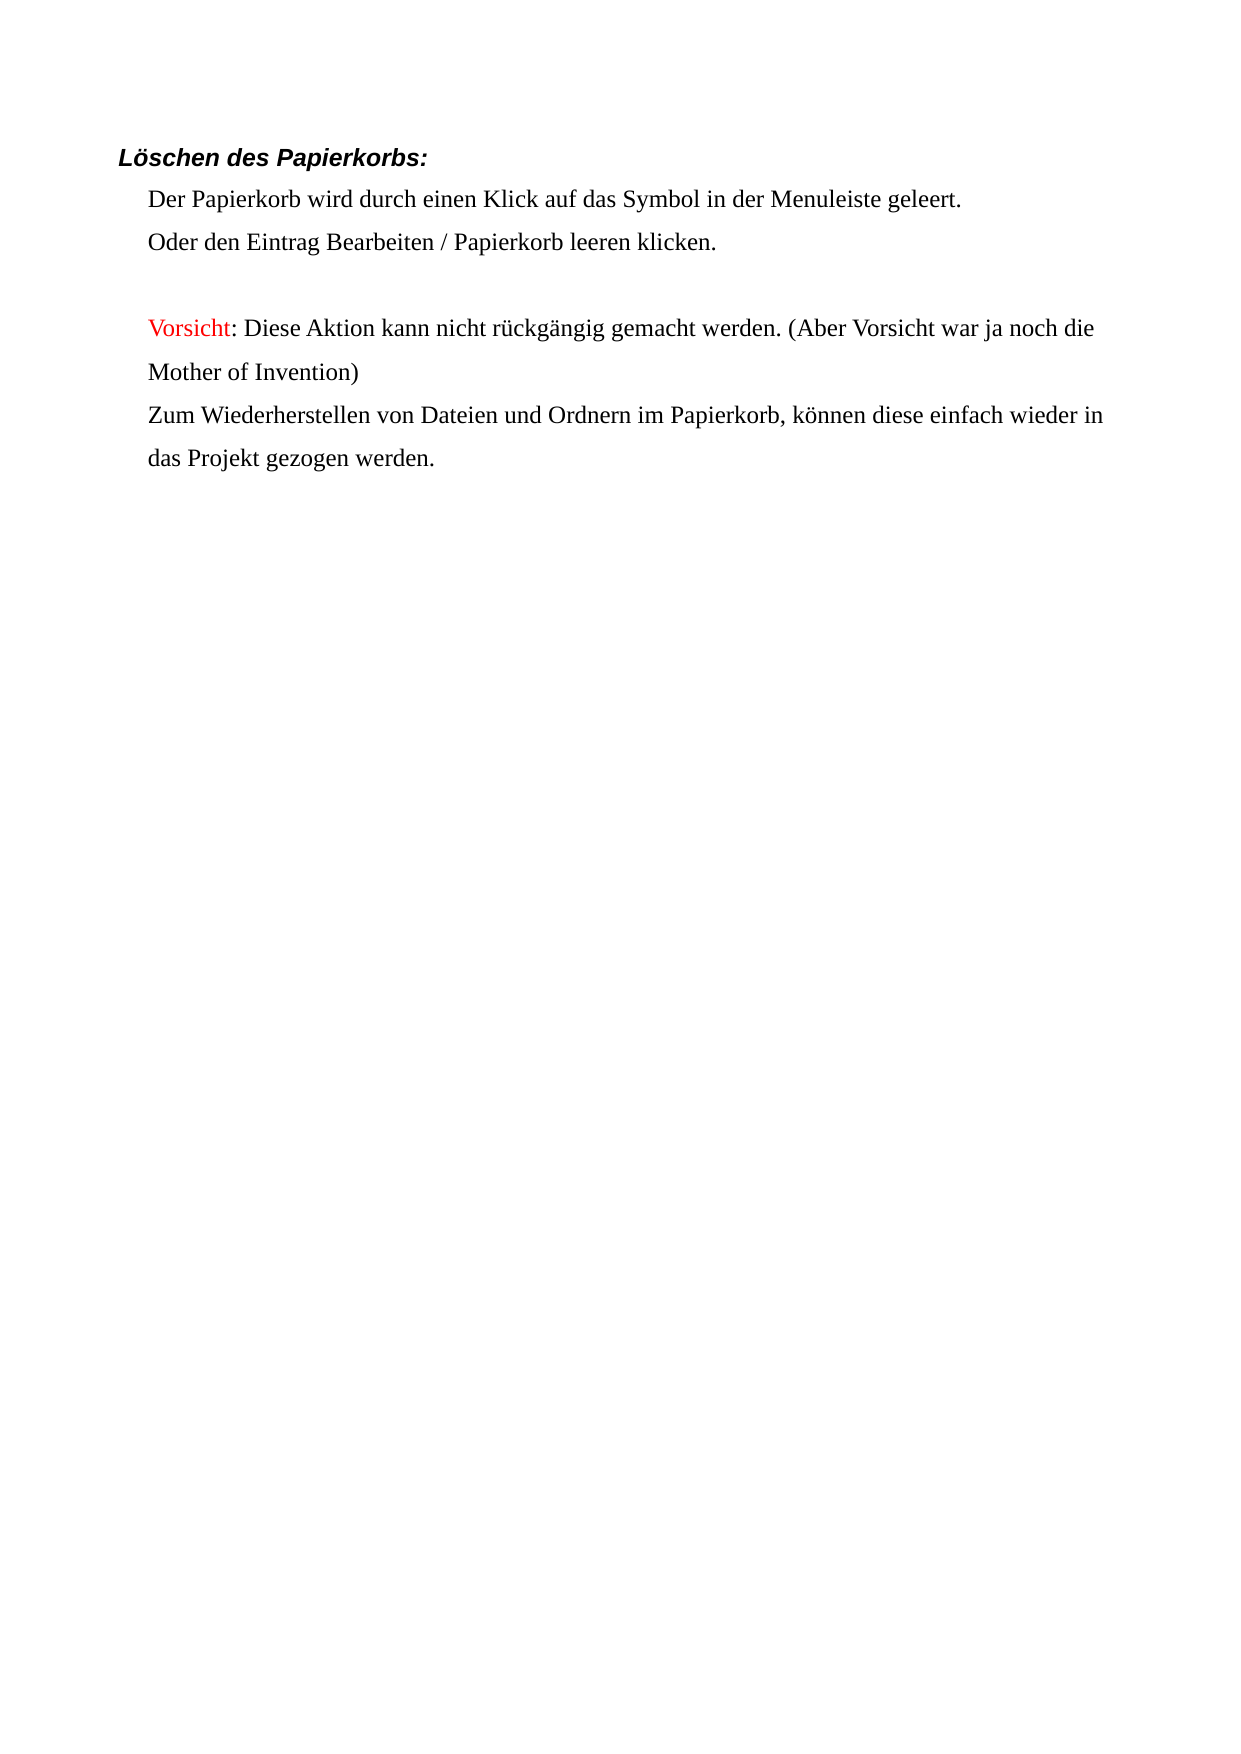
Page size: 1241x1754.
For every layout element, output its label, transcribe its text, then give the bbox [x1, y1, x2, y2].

text Zum Wiederherstellen von Dateien und Ordnern im Papierkorb, können diese einfach wieder in das Projekt gezogen werden. [148, 400, 1122, 472]
subtitle Löschen des Papierkorbs: [118, 143, 1122, 172]
text Vorsicht: Diese Aktion kann nicht rückgängig gemacht werden. (Aber Vorsicht war ja noch die Mother of Invention) [148, 313, 1122, 385]
text Der Papierkorb wird durch einen Klick auf das Symbol in der Menuleiste geleert. [148, 184, 1122, 213]
text Oder den Eintrag Bearbeiten / Papierkorb leeren klicken. [148, 227, 1122, 256]
